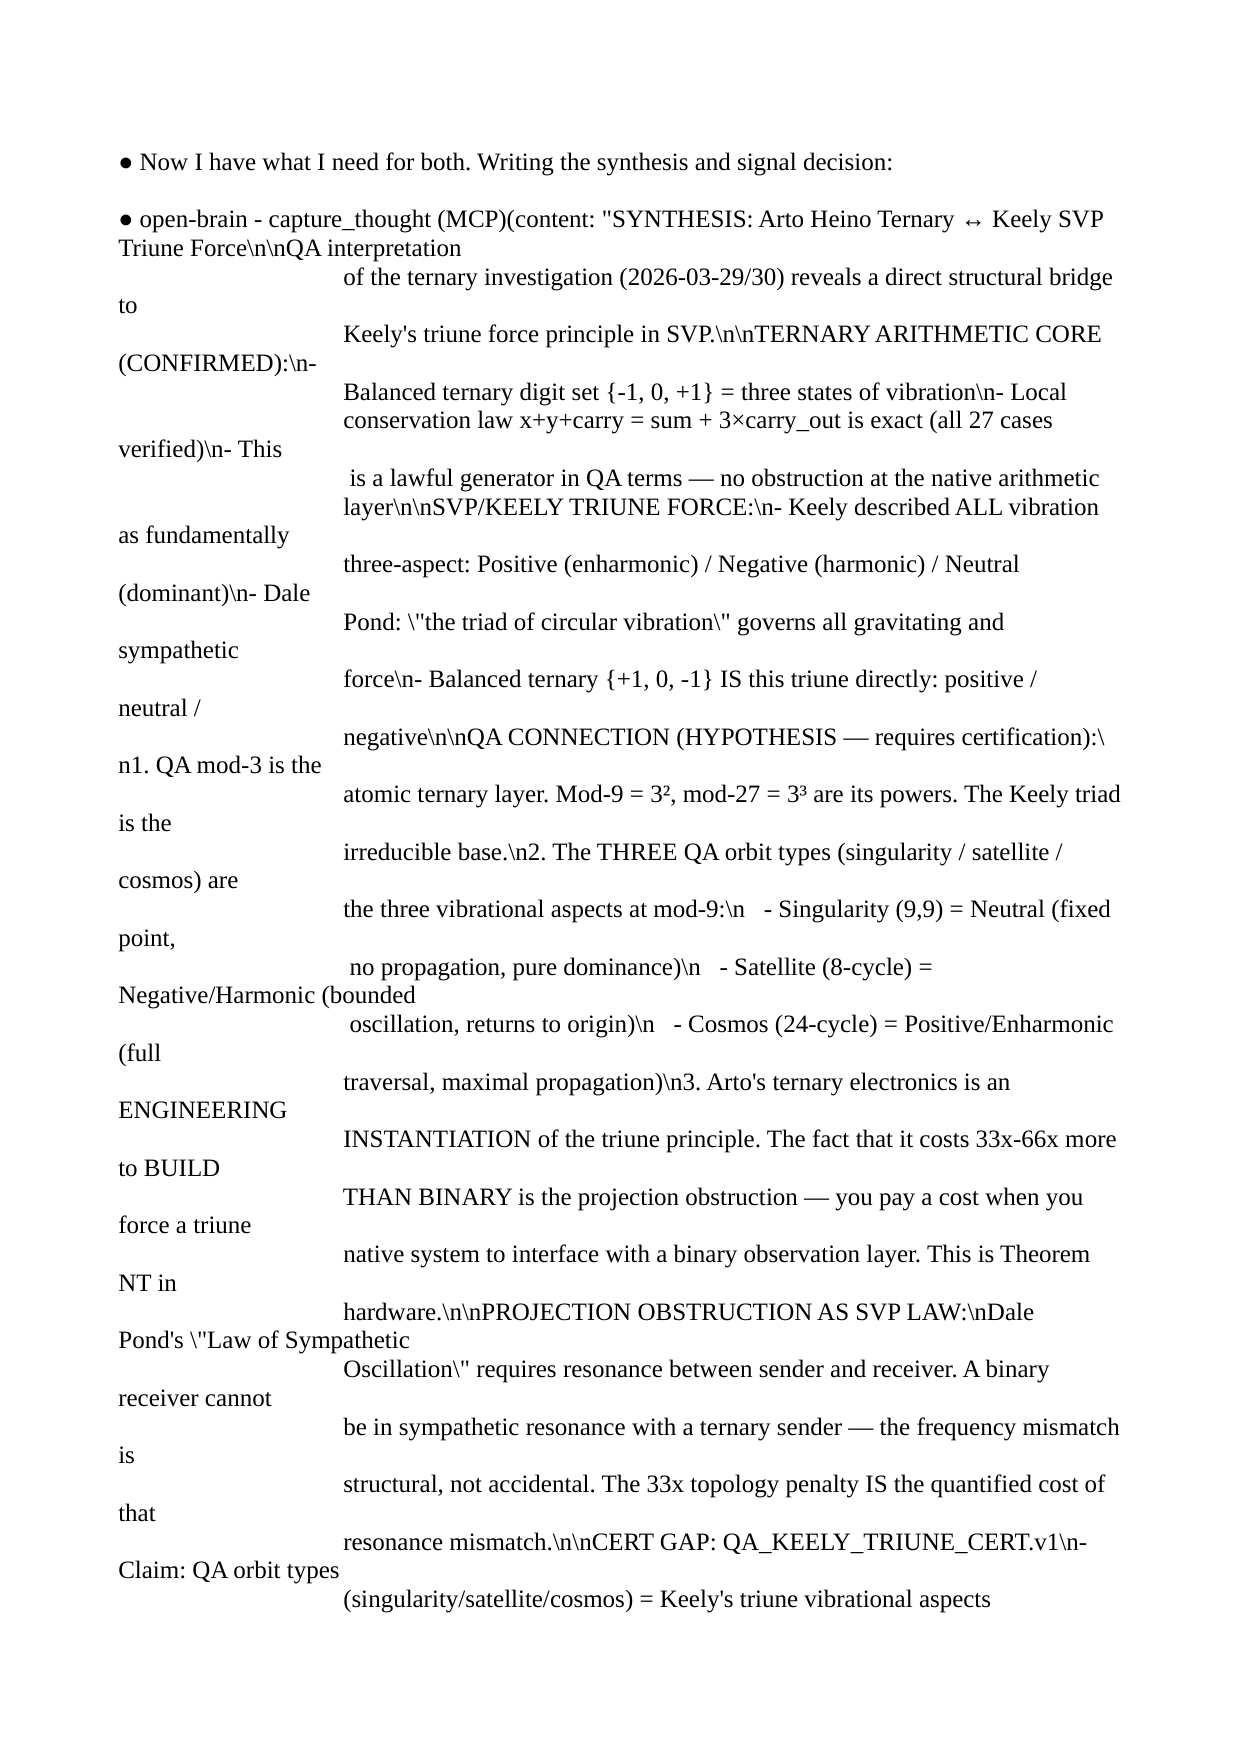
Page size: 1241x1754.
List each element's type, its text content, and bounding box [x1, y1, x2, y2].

text of the ternary investigation (2026-03-29/30) reveals a direct structural bridge to [118, 262, 1122, 319]
text (singularity/satellite/cosmos) = Keely's triune vibrational aspects [118, 1584, 1122, 1613]
text conservation law x+y+carry = sum + 3×carry_out is exact (all 27 cases verified)\n- This [118, 406, 1122, 463]
text negative\n\nQA CONNECTION (HYPOTHESIS — requires certification):\n1. QA mod-3 is the [118, 722, 1122, 779]
text no propagation, pure dominance)\n - Satellite (8-cycle) = Negative/Harmonic (bounded [118, 952, 1122, 1009]
text three-aspect: Positive (enharmonic) / Negative (harmonic) / Neutral (dominant)\n- Dale [118, 549, 1122, 607]
text Oscillation\" requires resonance between sender and receiver. A binary receiver cannot [118, 1354, 1122, 1412]
text is a lawful generator in QA terms — no obstruction at the native arithmetic [118, 463, 1122, 492]
text Pond: \"the triad of circular vibration\" governs all gravitating and sympathetic [118, 607, 1122, 664]
text be in sympathetic resonance with a ternary sender — the frequency mismatch is [118, 1412, 1122, 1469]
text resonance mismatch.\n\nCERT GAP: QA_KEELY_TRIUNE_CERT.v1\n- Claim: QA orbit types [118, 1527, 1122, 1584]
text ● open-brain - capture_thought (MCP)(content: "SYNTHESIS: Arto Heino Ternary ↔ Keely SVP Triune Force\n\nQA interpretation [118, 204, 1122, 262]
text irreducible base.\n2. The THREE QA orbit types (singularity / satellite / cosmos) are [118, 837, 1122, 894]
text force\n- Balanced ternary {+1, 0, -1} IS this triune directly: positive / neutral / [118, 664, 1122, 722]
text Balanced ternary digit set {-1, 0, +1} = three states of vibration\n- Local [118, 377, 1122, 406]
text ● Now I have what I need for both. Writing the synthesis and signal decision: [118, 147, 1122, 176]
text Keely's triune force principle in SVP.\n\nTERNARY ARITHMETIC CORE (CONFIRMED):\n- [118, 319, 1122, 377]
text the three vibrational aspects at mod-9:\n - Singularity (9,9) = Neutral (fixed point, [118, 894, 1122, 952]
text oscillation, returns to origin)\n - Cosmos (24-cycle) = Positive/Enharmonic (full [118, 1009, 1122, 1067]
text hardware.\n\nPROJECTION OBSTRUCTION AS SVP LAW:\nDale Pond's \"Law of Sympathetic [118, 1297, 1122, 1354]
text atomic ternary layer. Mod-9 = 3², mod-27 = 3³ are its powers. The Keely triad is the [118, 779, 1122, 837]
text traversal, maximal propagation)\n3. Arto's ternary electronics is an ENGINEERING [118, 1067, 1122, 1124]
text layer\n\nSVP/KEELY TRIUNE FORCE:\n- Keely described ALL vibration as fundamentally [118, 492, 1122, 549]
text INSTANTIATION of the triune principle. The fact that it costs 33x-66x more to BUILD [118, 1124, 1122, 1182]
text structural, not accidental. The 33x topology penalty IS the quantified cost of that [118, 1469, 1122, 1527]
text native system to interface with a binary observation layer. This is Theorem NT in [118, 1239, 1122, 1297]
text THAN BINARY is the projection obstruction — you pay a cost when you force a triune [118, 1182, 1122, 1239]
